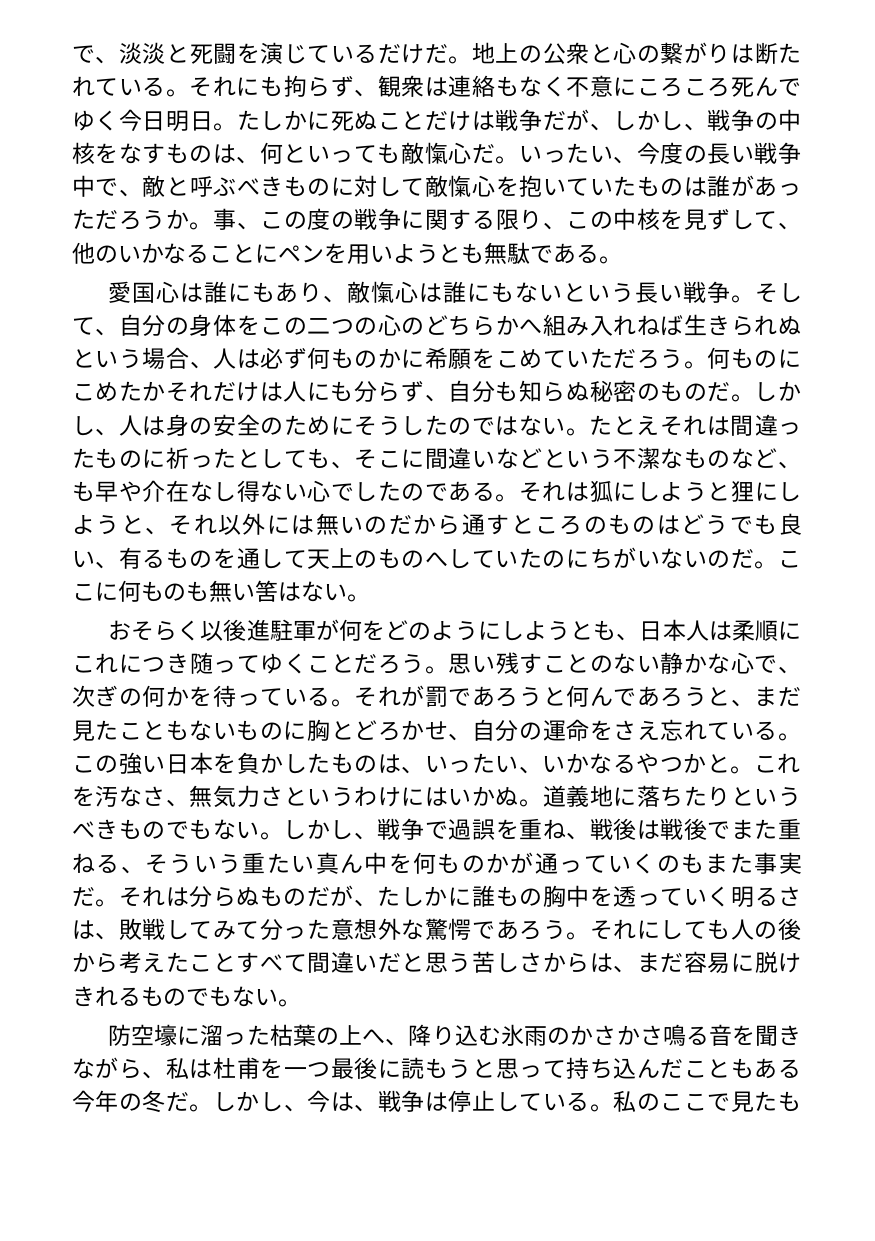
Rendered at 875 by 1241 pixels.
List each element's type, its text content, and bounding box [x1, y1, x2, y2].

text 愛国心は誰にもあり、敵愾心は誰にもないという長い戦争。そして、自分の身体をこの二つの心のどちらかへ組み入れねば生きられぬという場合、人は必ず何ものかに希願をこめていただろう。何ものにこめたかそれだけは人にも分らず、自分も知らぬ秘密のものだ。しかし、人は身の安全のためにそうしたのではない。たとえそれは間違ったものに祈ったとしても、そこに間違いなどという不潔なものなど、も早や介在なし得ない心でしたのである。それは狐にしようと狸にしようと、それ以外には無いのだから通すところのものはどうでも良い、有るものを通して天上のものへしていたのにちがいないのだ。ここに何ものも無い筈はない。 [72, 274, 802, 607]
text で、淡淡と死闘を演じているだけだ。地上の公衆と心の繋がりは断たれている。それにも拘らず、観衆は連絡もなく不意にころころ死んでゆく今日明日。たしかに死ぬことだけは戦争だが、しかし、戦争の中核をなすものは、何といっても敵愾心だ。いったい、今度の長い戦争中で、敵と呼ぶべきものに対して敵愾心を抱いていたものは誰があっただろうか。事、この度の戦争に関する限り、この中核を見ずして、他のいかなることにペンを用いようとも無駄である。 [72, 36, 802, 269]
text 防空壕に溜った枯葉の上へ、降り込む氷雨のかさかさ鳴る音を聞きながら、私は杜甫を一つ最後に読もうと思って持ち込んだこともある今年の冬だ。しかし、今は、戦争は停止している。私のここで見たも [72, 1017, 802, 1117]
text おそらく以後進駐軍が何をどのようにしようとも、日本人は柔順にこれにつき随ってゆくことだろう。思い残すことのない静かな心で、次ぎの何かを待っている。それが罰であろうと何んであろうと、まだ見たこともないものに胸とどろかせ、自分の運命をさえ忘れている。この強い日本を負かしたものは、いったい、いかなるやつかと。これを汚なさ、無気力さというわけにはいかぬ。道義地に落ちたりというべきものでもない。しかし、戦争で過誤を重ね、戦後は戦後でまた重ねる、そういう重たい真ん中を何ものかが通っていくのもまた事実だ。それは分らぬものだが、たしかに誰もの胸中を透っていく明るさは、敗戦してみて分った意想外な驚愕であろう。それにしても人の後から考えたことすべて間違いだと思う苦しさからは、まだ容易に脱けきれるものでもない。 [72, 613, 802, 1012]
